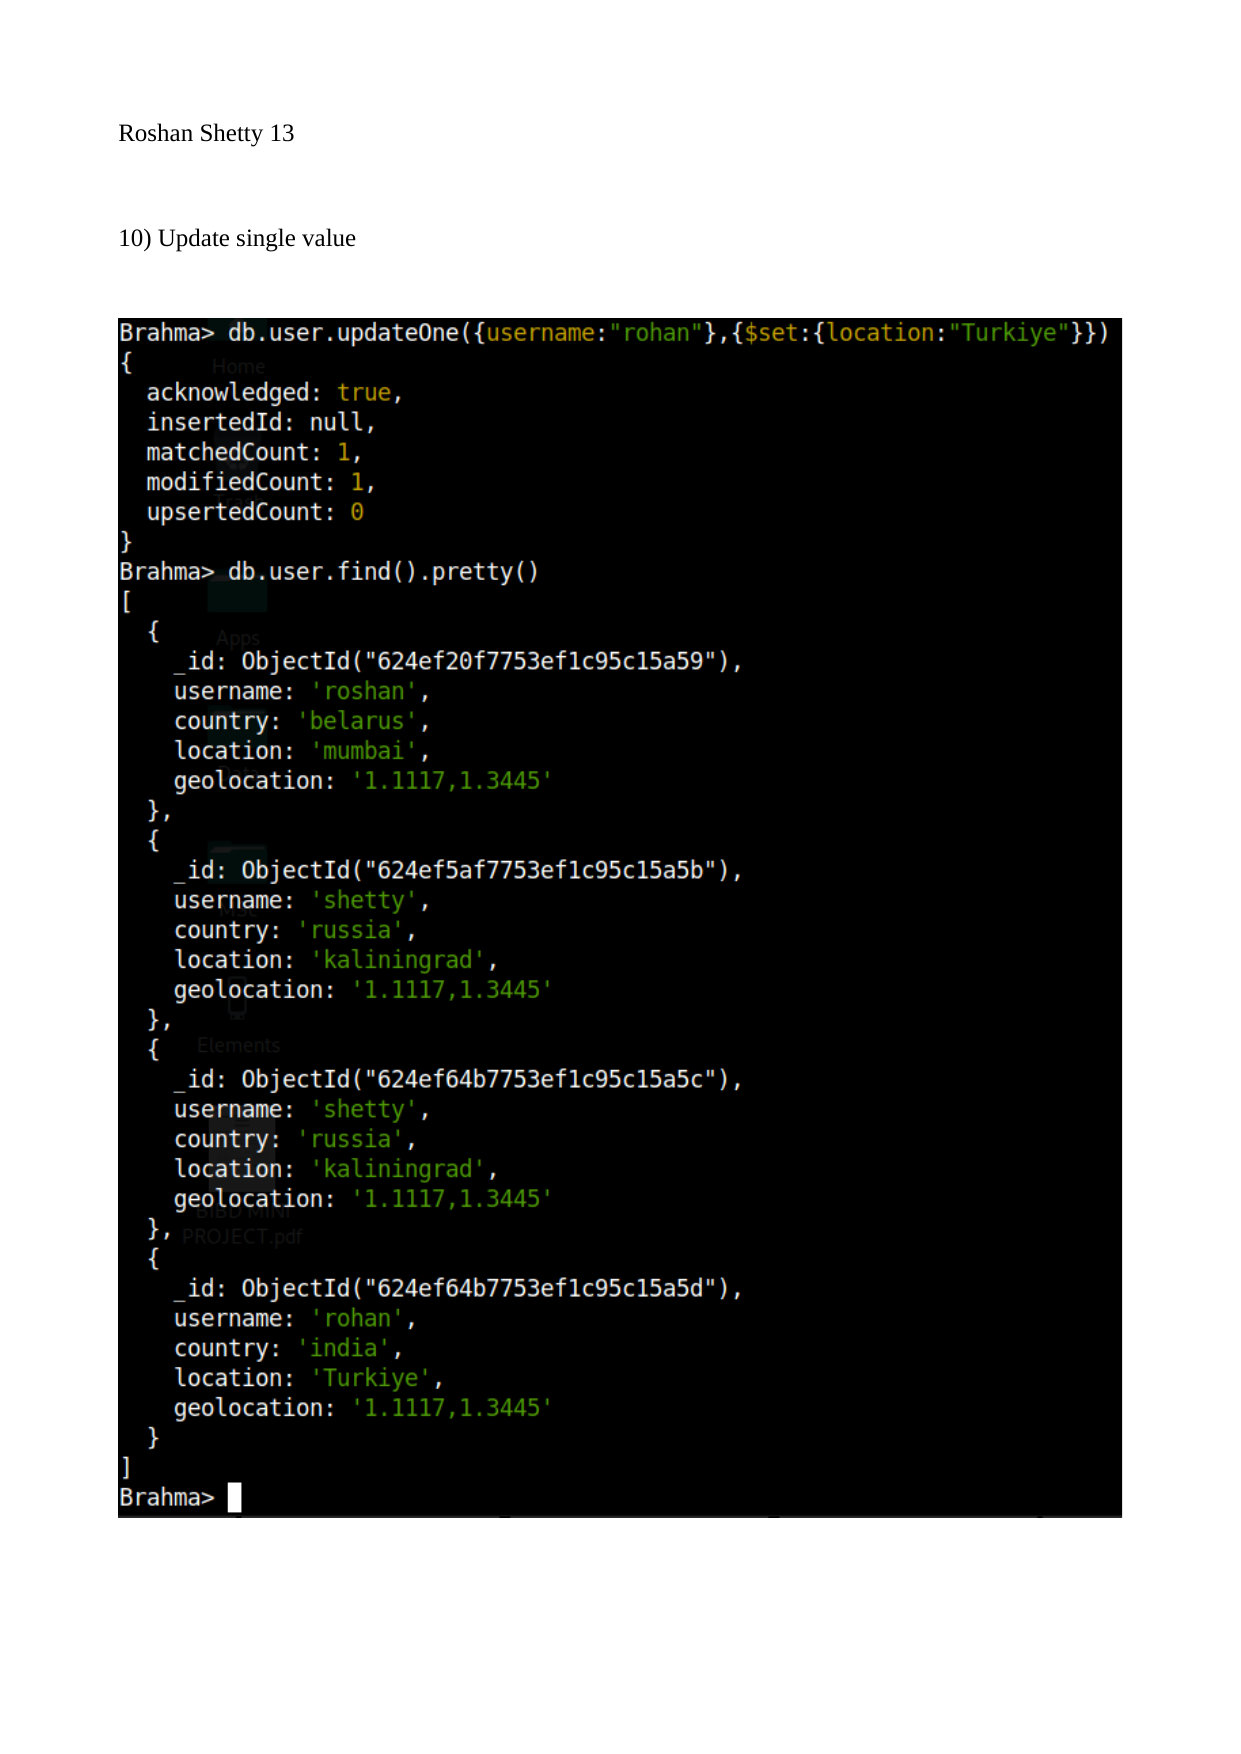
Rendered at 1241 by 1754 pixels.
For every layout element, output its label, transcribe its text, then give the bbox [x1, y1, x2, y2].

picture [118, 318, 1123, 1518]
text 10) Update single value [118, 223, 1122, 252]
